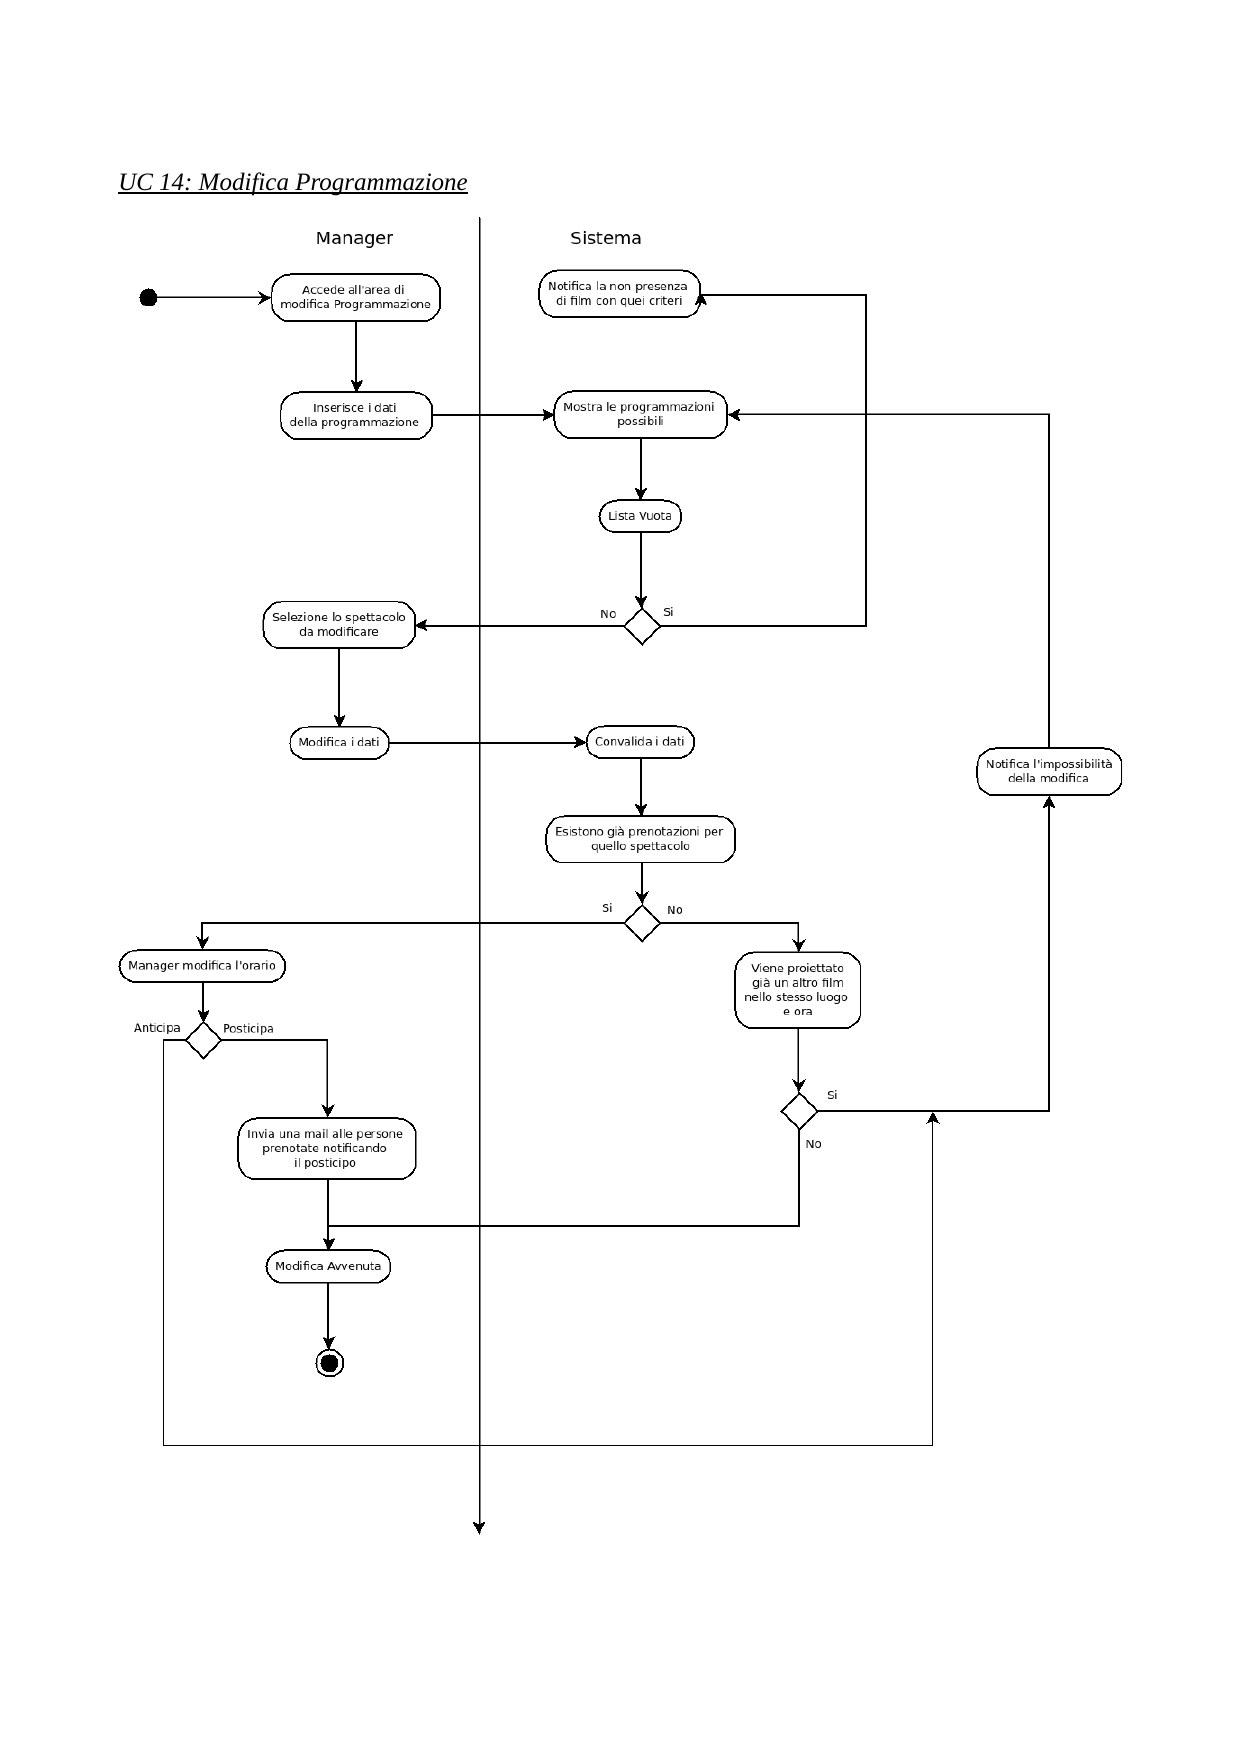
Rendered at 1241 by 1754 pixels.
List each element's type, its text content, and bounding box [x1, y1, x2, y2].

picture [118, 216, 1123, 1535]
text UC 14: Modifica Programmazione [118, 167, 1122, 196]
